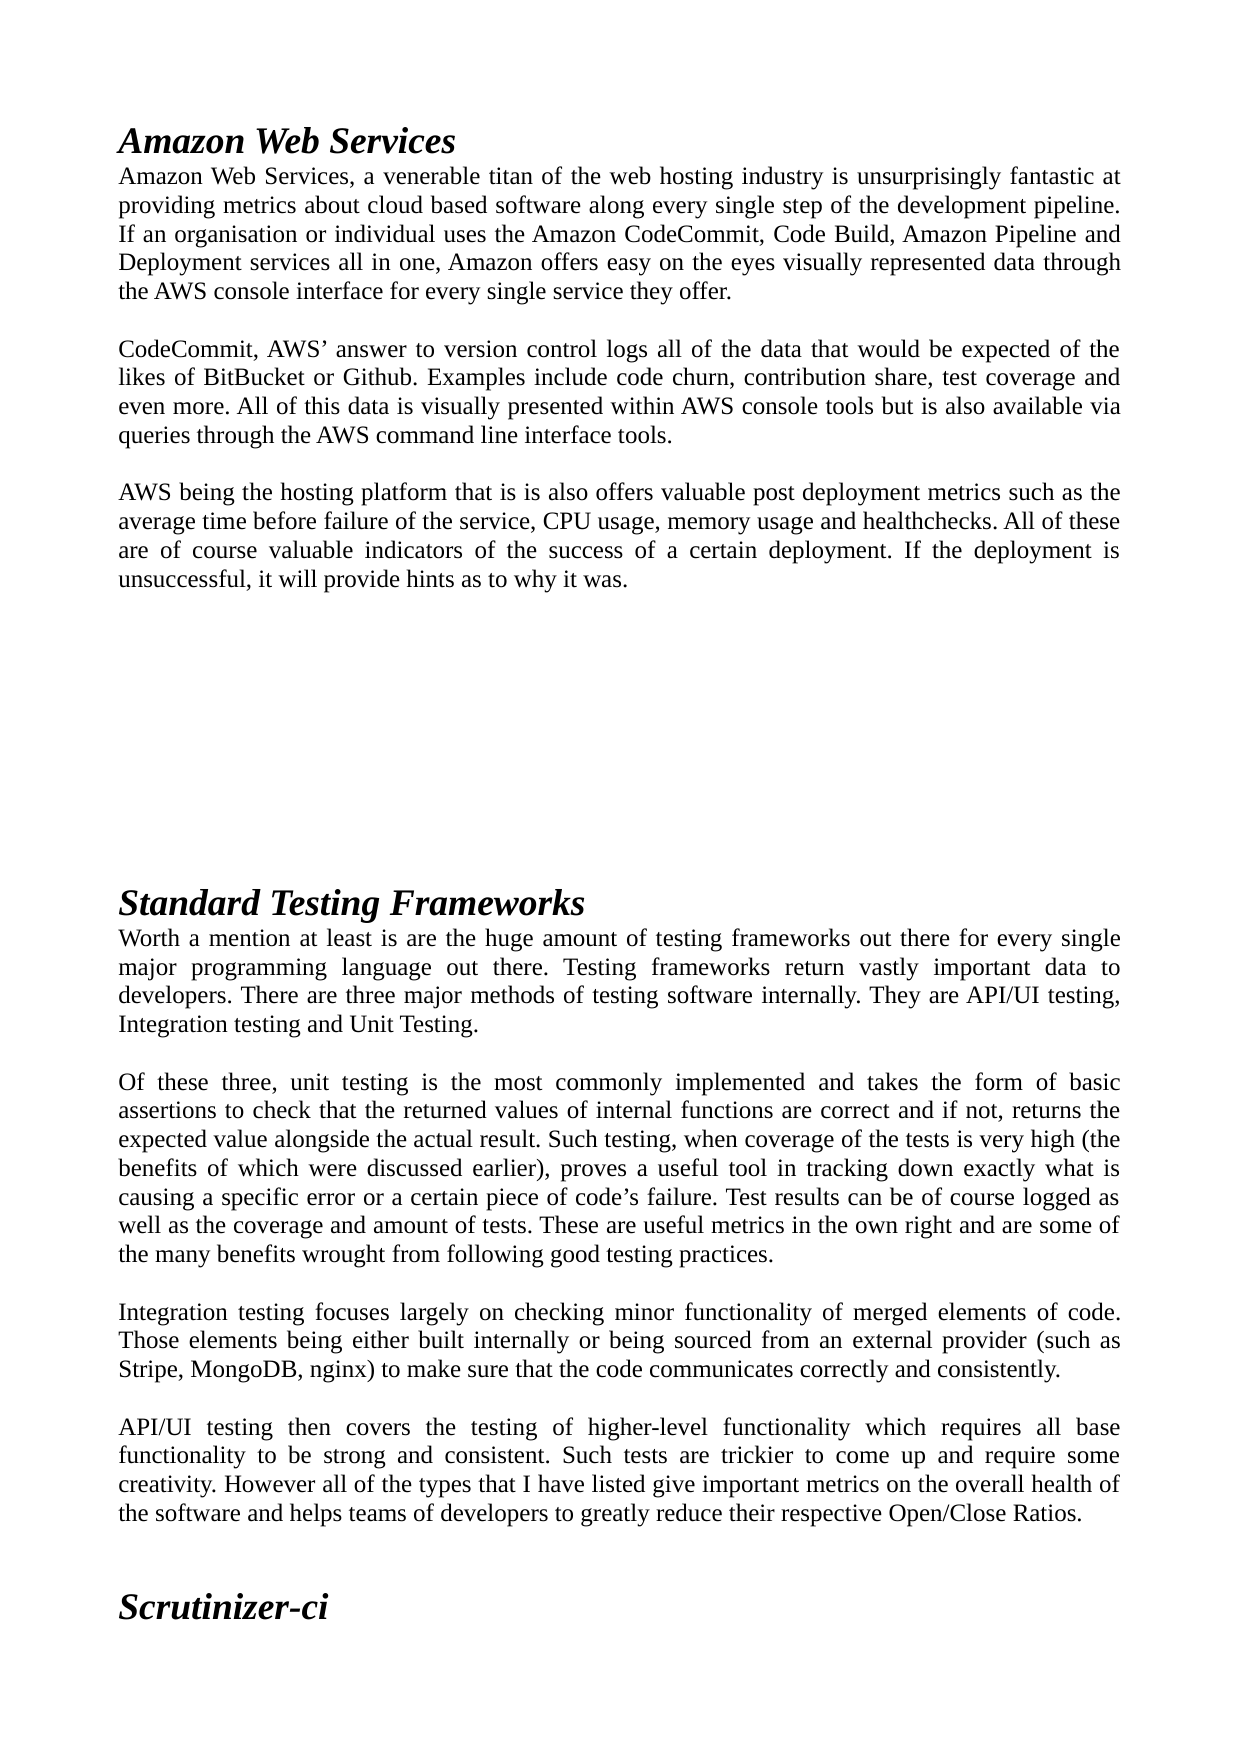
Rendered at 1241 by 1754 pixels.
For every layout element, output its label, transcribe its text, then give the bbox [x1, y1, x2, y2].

text Worth a mention at least is are the huge amount of testing frameworks out there for every single major programming language out there. Testing frameworks return vastly important data to developers. There are three major methods of testing software internally. They are API/UI testing, Integration testing and Unit Testing. [118, 923, 1122, 1038]
text Scrutinizer-ci [118, 1584, 1122, 1627]
text Amazon Web Services [118, 118, 1122, 161]
text Amazon Web Services, a venerable titan of the web hosting industry is unsurprisingly fantastic at providing metrics about cloud based software along every single step of the development pipeline. If an organisation or individual uses the Amazon CodeCommit, Code Build, Amazon Pipeline and Deployment services all in one, Amazon offers easy on the eyes visually represented data through the AWS console interface for every single service they offer. [118, 161, 1122, 305]
text CodeCommit, AWS’ answer to version control logs all of the data that would be expected of the likes of BitBucket or Github. Examples include code churn, contribution share, test coverage and even more. All of this data is visually presented within AWS console tools but is also available via queries through the AWS command line interface tools. [118, 334, 1122, 449]
text Standard Testing Frameworks [118, 880, 1122, 923]
text Of these three, unit testing is the most commonly implemented and takes the form of basic assertions to check that the returned values of internal functions are correct and if not, returns the expected value alongside the actual result. Such testing, when coverage of the tests is very high (the benefits of which were discussed earlier), proves a useful tool in tracking down exactly what is causing a specific error or a certain piece of code’s failure. Test results can be of course logged as well as the coverage and amount of tests. These are useful metrics in the own right and are some of the many benefits wrought from following good testing practices. [118, 1067, 1122, 1268]
text Integration testing focuses largely on checking minor functionality of merged elements of code. Those elements being either built internally or being sourced from an external provider (such as Stripe, MongoDB, nginx) to make sure that the code communicates correctly and consistently. [118, 1297, 1122, 1383]
text AWS being the hosting platform that is is also offers valuable post deployment metrics such as the average time before failure of the service, CPU usage, memory usage and healthchecks. All of these are of course valuable indicators of the success of a certain deployment. If the deployment is unsuccessful, it will provide hints as to why it was. [118, 477, 1122, 592]
text API/UI testing then covers the testing of higher-level functionality which requires all base functionality to be strong and consistent. Such tests are trickier to come up and require some creativity. However all of the types that I have listed give important metrics on the overall health of the software and helps teams of developers to greatly reduce their respective Open/Close Ratios. [118, 1412, 1122, 1527]
